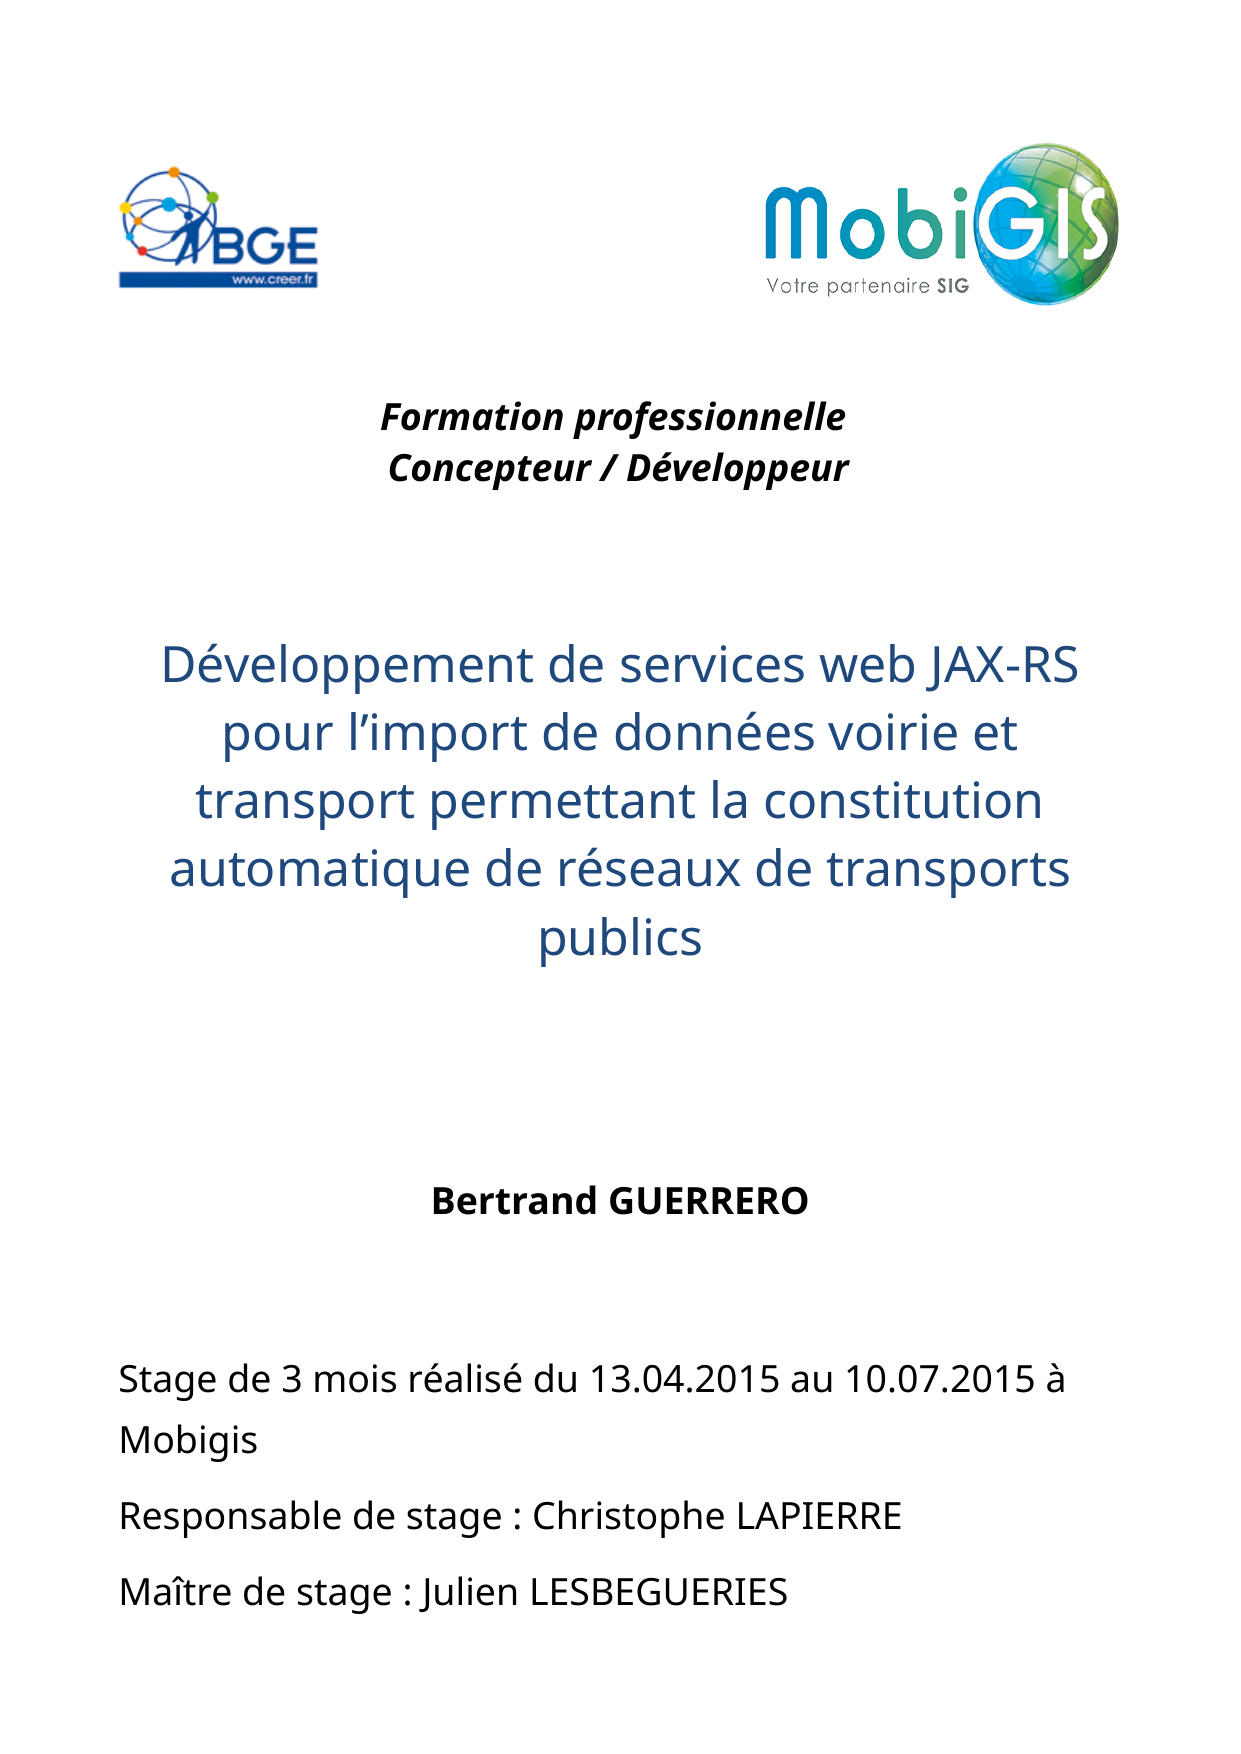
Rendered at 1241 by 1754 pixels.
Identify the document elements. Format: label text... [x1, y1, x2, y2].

text Bertrand GUERRERO [118, 1174, 1122, 1225]
picture [116, 155, 320, 292]
text Responsable de stage : Christophe LAPIERRE [118, 1489, 1122, 1540]
text Stage de 3 mois réalisé du 13.04.2015 au 10.07.2015 à Mobigis [118, 1352, 1122, 1464]
text Concepteur / Développeur [118, 442, 1122, 493]
picture [741, 126, 1142, 325]
text Formation professionnelle [118, 391, 1122, 442]
text Développement de services web JAX-RS pour l’import de données voirie et transport permettant la constitution automatique de réseaux de transports publics [118, 629, 1122, 969]
text Maître de stage : Julien LESBEGUERIES [118, 1565, 1122, 1616]
